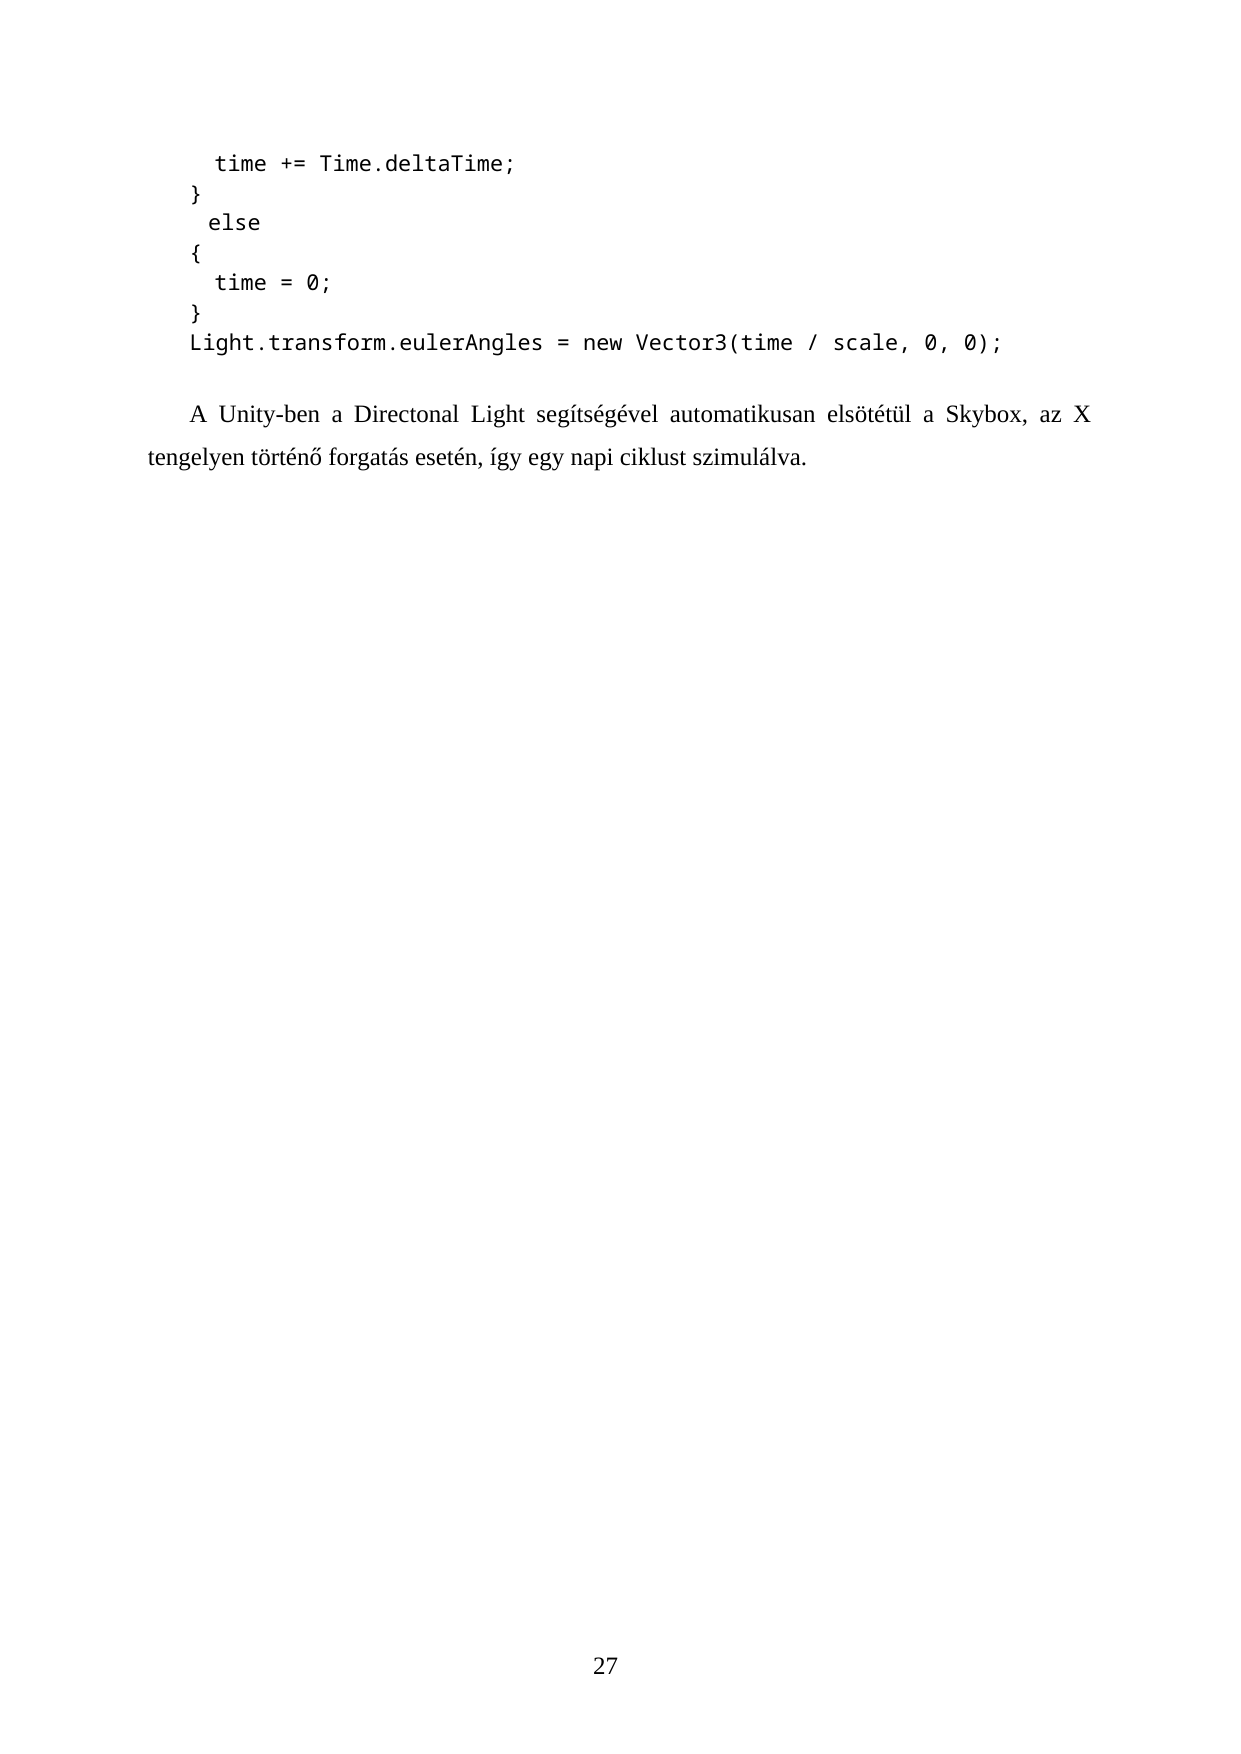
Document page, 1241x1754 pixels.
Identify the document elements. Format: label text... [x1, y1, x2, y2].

text } [148, 297, 1092, 326]
text { [148, 237, 1092, 267]
text A Unity-ben a Directonal Light segítségével automatikusan elsötétül a Skybox, az X tengelyen történő forgatás esetén, így egy napi ciklust szimulálva. [148, 399, 1092, 471]
text time = 0; [148, 267, 1092, 297]
text } [148, 177, 1092, 207]
text Light.transform.eulerAngles = new Vector3(time / scale, 0, 0); [148, 326, 1092, 356]
text time += Time.deltaTime; [148, 148, 1092, 177]
text else [148, 207, 1092, 237]
